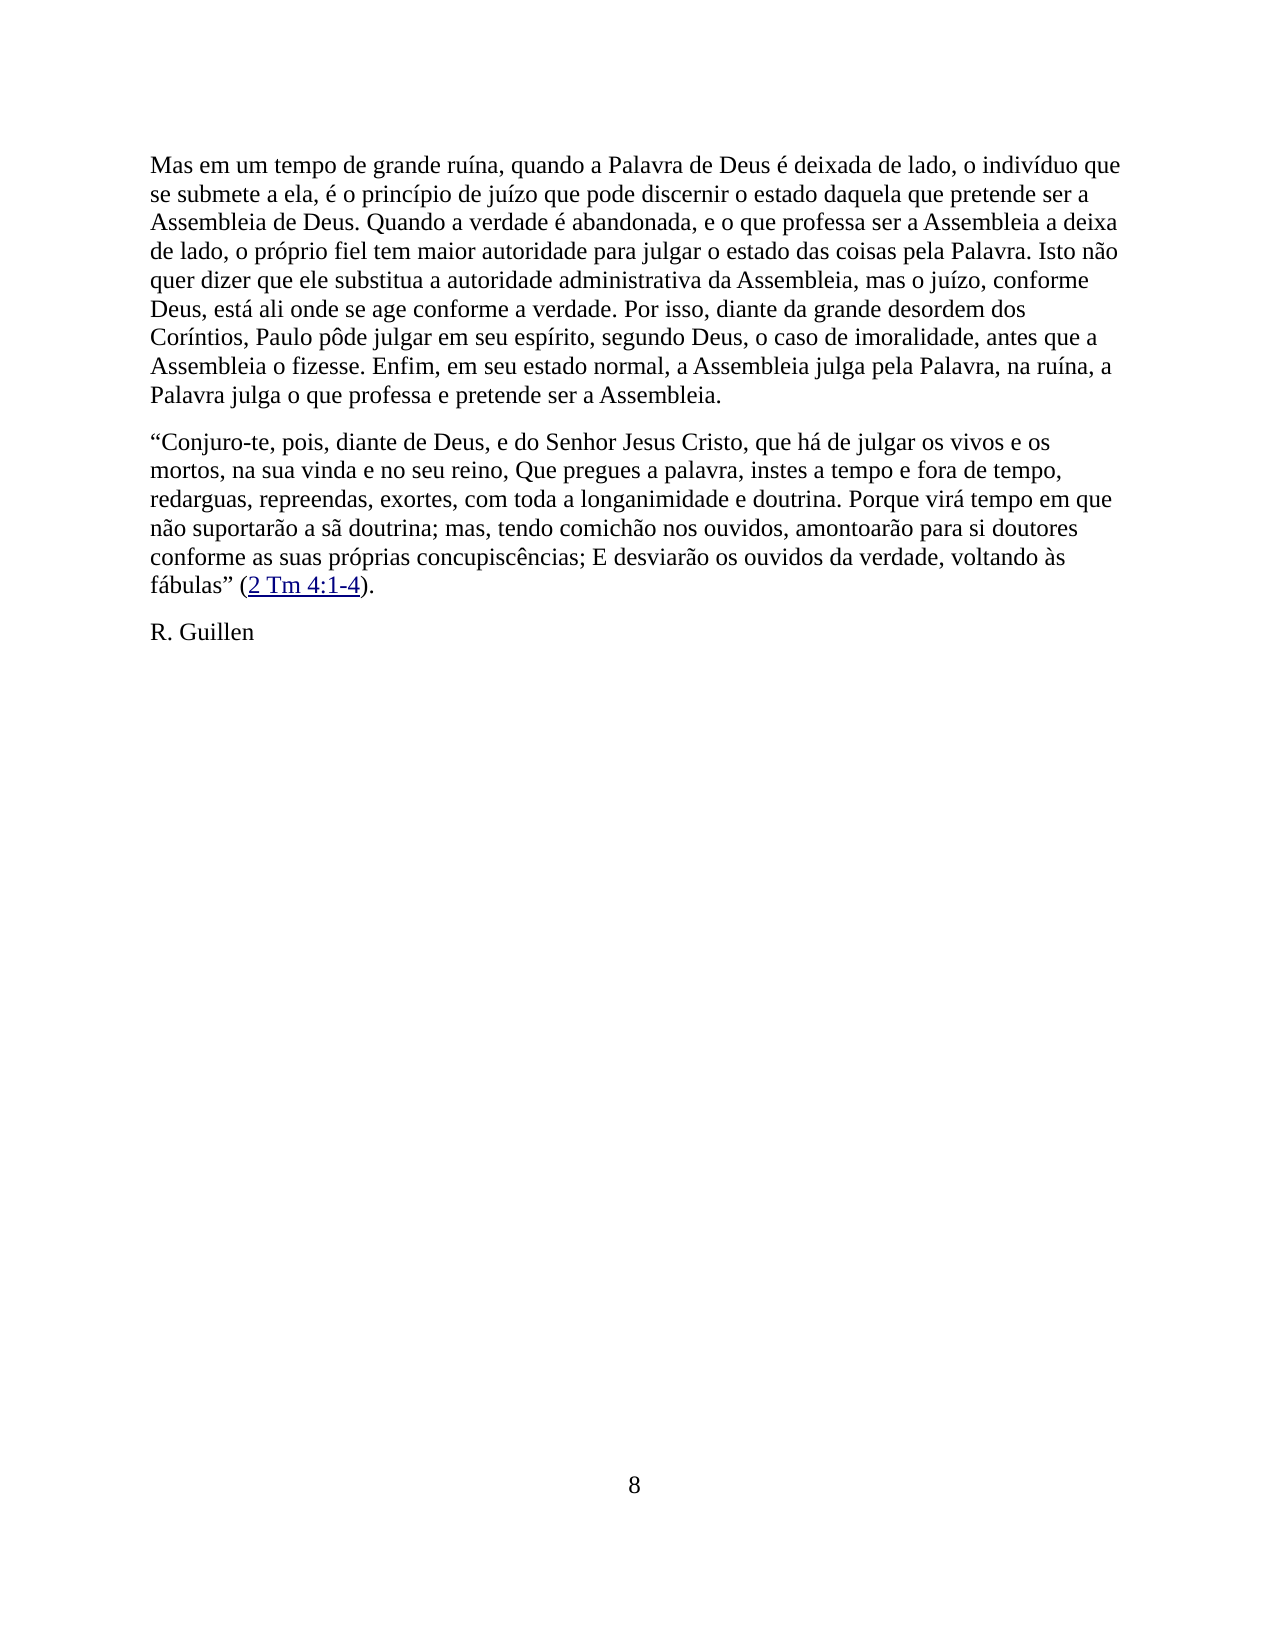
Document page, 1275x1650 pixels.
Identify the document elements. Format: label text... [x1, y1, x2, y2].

text R. Guillen [150, 617, 1125, 646]
text “Conjuro-te, pois, diante de Deus, e do Senhor Jesus Cristo, que há de julgar os vivos e os mortos, na sua vinda e no seu reino, Que pregues a palavra, instes a tempo e fora de tempo, redarguas, repreendas, exortes, com toda a longanimidade e doutrina. Porque virá tempo em que não suportarão a sã doutrina; mas, tendo comichão nos ouvidos, amontoarão para si doutores conforme as suas próprias concupiscências; E desviarão os ouvidos da verdade, voltando às fábulas” (2 Tm 4:1-4). [150, 427, 1125, 599]
text Mas em um tempo de grande ruína, quando a Palavra de Deus é deixada de lado, o indivíduo que se submete a ela, é o princípio de juízo que pode discernir o estado daquela que pretende ser a Assembleia de Deus. Quando a verdade é abandonada, e o que professa ser a Assembleia a deixa de lado, o próprio fiel tem maior autoridade para julgar o estado das coisas pela Palavra. Isto não quer dizer que ele substitua a autoridade administrativa da Assembleia, mas o juízo, conforme Deus, está ali onde se age conforme a verdade. Por isso, diante da grande desordem dos Coríntios, Paulo pôde julgar em seu espírito, segundo Deus, o caso de imoralidade, antes que a Assembleia o fizesse. Enfim, em seu estado normal, a Assembleia julga pela Palavra, na ruína, a Palavra julga o que professa e pretende ser a Assembleia. [150, 150, 1125, 409]
